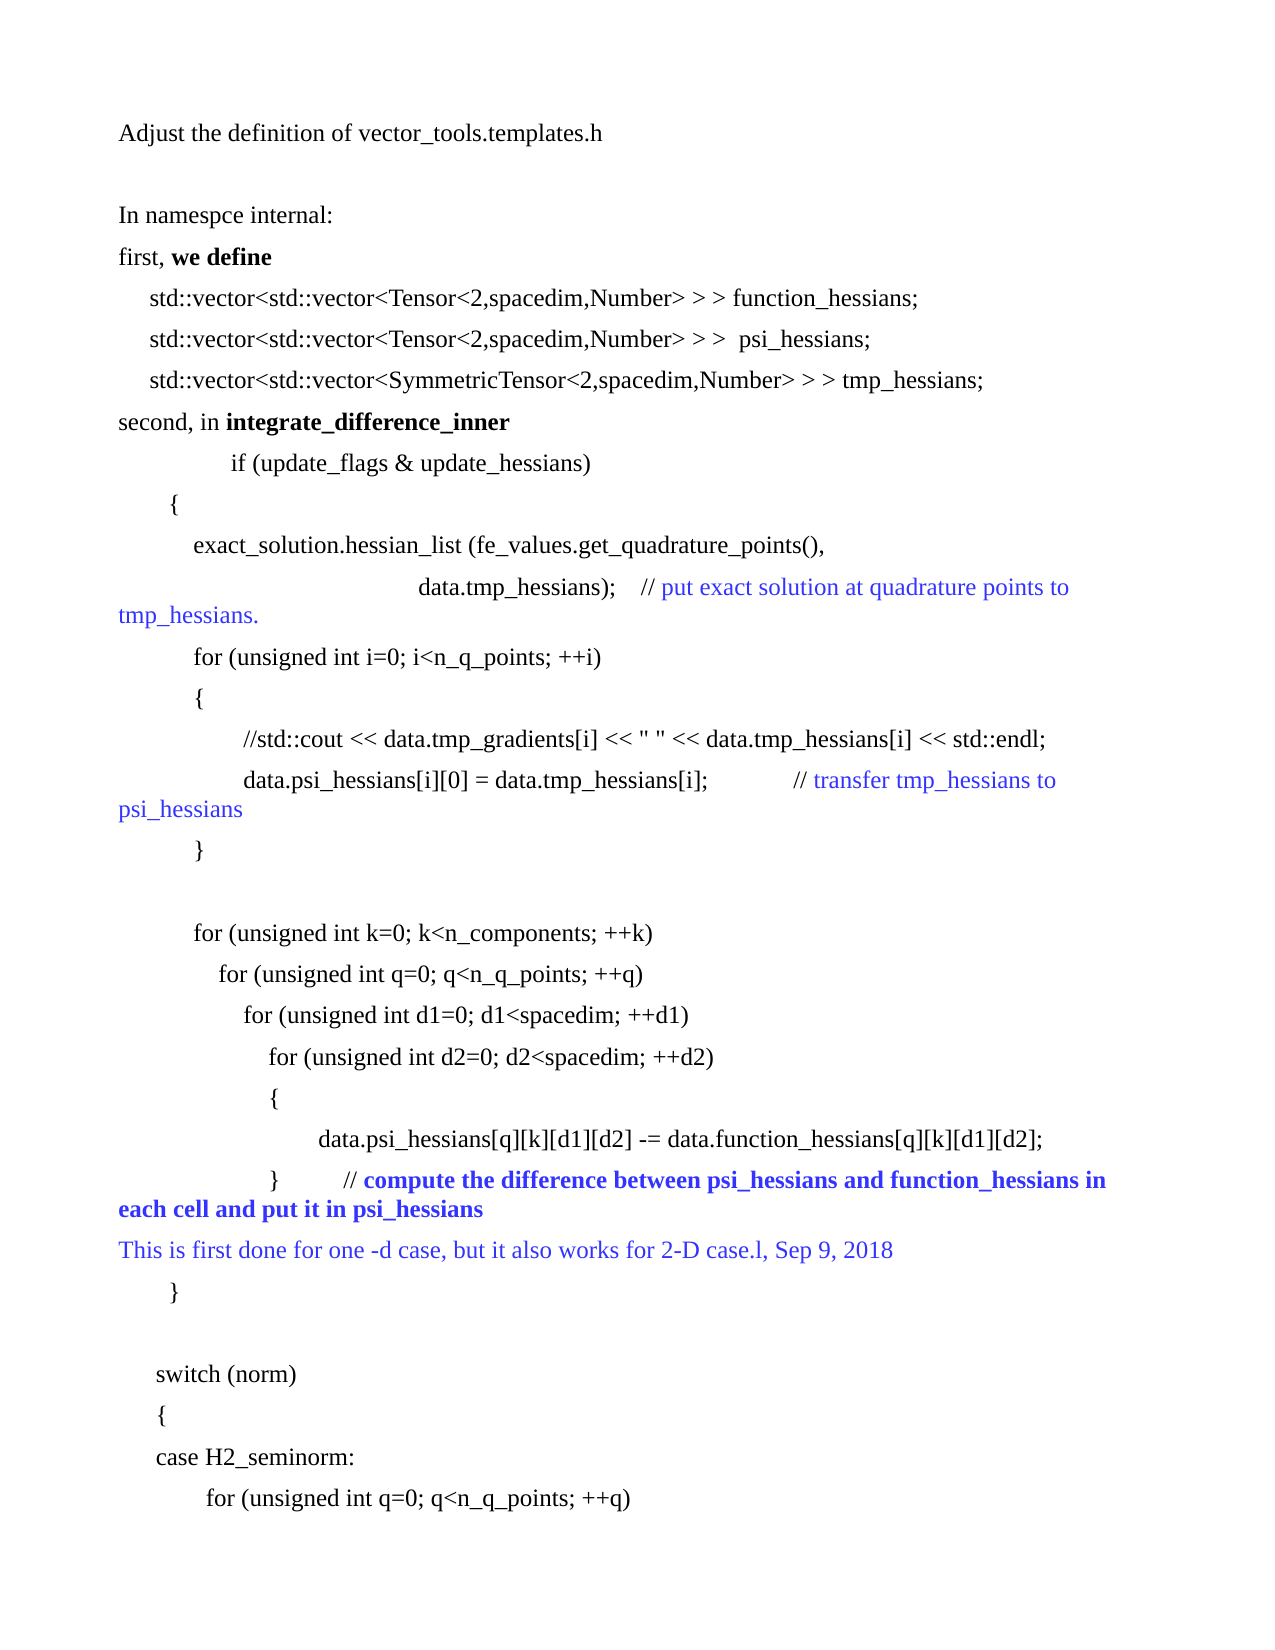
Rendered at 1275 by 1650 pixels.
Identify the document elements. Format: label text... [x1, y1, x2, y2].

text first, we define [118, 242, 1157, 271]
text { [118, 1083, 1157, 1112]
text case H2_seminorm: [118, 1442, 1157, 1471]
text std::vector<std::vector<Tensor<2,spacedim,Number> > > psi_hessians; [118, 324, 1157, 353]
text } // compute the difference between psi_hessians and function_hessians in each cell and put it in psi_hessians [118, 1166, 1157, 1223]
text for (unsigned int q=0; q<n_q_points; ++q) [118, 1483, 1157, 1512]
text second, in integrate_difference_inner [118, 407, 1157, 436]
text This is first done for one -d case, but it also works for 2-D case.l, Sep 9, 2018 [118, 1236, 1157, 1264]
text In namespce internal: [118, 201, 1157, 229]
text Adjust the definition of vector_tools.templates.h [118, 118, 1157, 147]
text } [118, 836, 1157, 864]
text std::vector<std::vector<Tensor<2,spacedim,Number> > > function_hessians; [118, 283, 1157, 312]
text switch (norm) [118, 1359, 1157, 1388]
text for (unsigned int i=0; i<n_q_points; ++i) [118, 642, 1157, 671]
text { [118, 1401, 1157, 1429]
text data.psi_hessians[i][0] = data.tmp_hessians[i]; // transfer tmp_hessians to psi_hessians [118, 766, 1157, 823]
text std::vector<std::vector<SymmetricTensor<2,spacedim,Number> > > tmp_hessians; [118, 366, 1157, 394]
text exact_solution.hessian_list (fe_values.get_quadrature_points(), [118, 531, 1157, 559]
text for (unsigned int k=0; k<n_components; ++k) [118, 918, 1157, 947]
text data.psi_hessians[q][k][d1][d2] -= data.function_hessians[q][k][d1][d2]; [118, 1124, 1157, 1153]
text for (unsigned int d2=0; d2<spacedim; ++d2) [118, 1042, 1157, 1071]
text //std::cout << data.tmp_gradients[i] << " " << data.tmp_hessians[i] << std::endl; [118, 724, 1157, 753]
text { [118, 683, 1157, 712]
text if (update_flags & update_hessians) [118, 448, 1157, 477]
text { [118, 489, 1157, 518]
text } [118, 1277, 1157, 1306]
text data.tmp_hessians); // put exact solution at quadrature points to tmp_hessians. [118, 572, 1157, 629]
text for (unsigned int d1=0; d1<spacedim; ++d1) [118, 1001, 1157, 1029]
text for (unsigned int q=0; q<n_q_points; ++q) [118, 959, 1157, 988]
